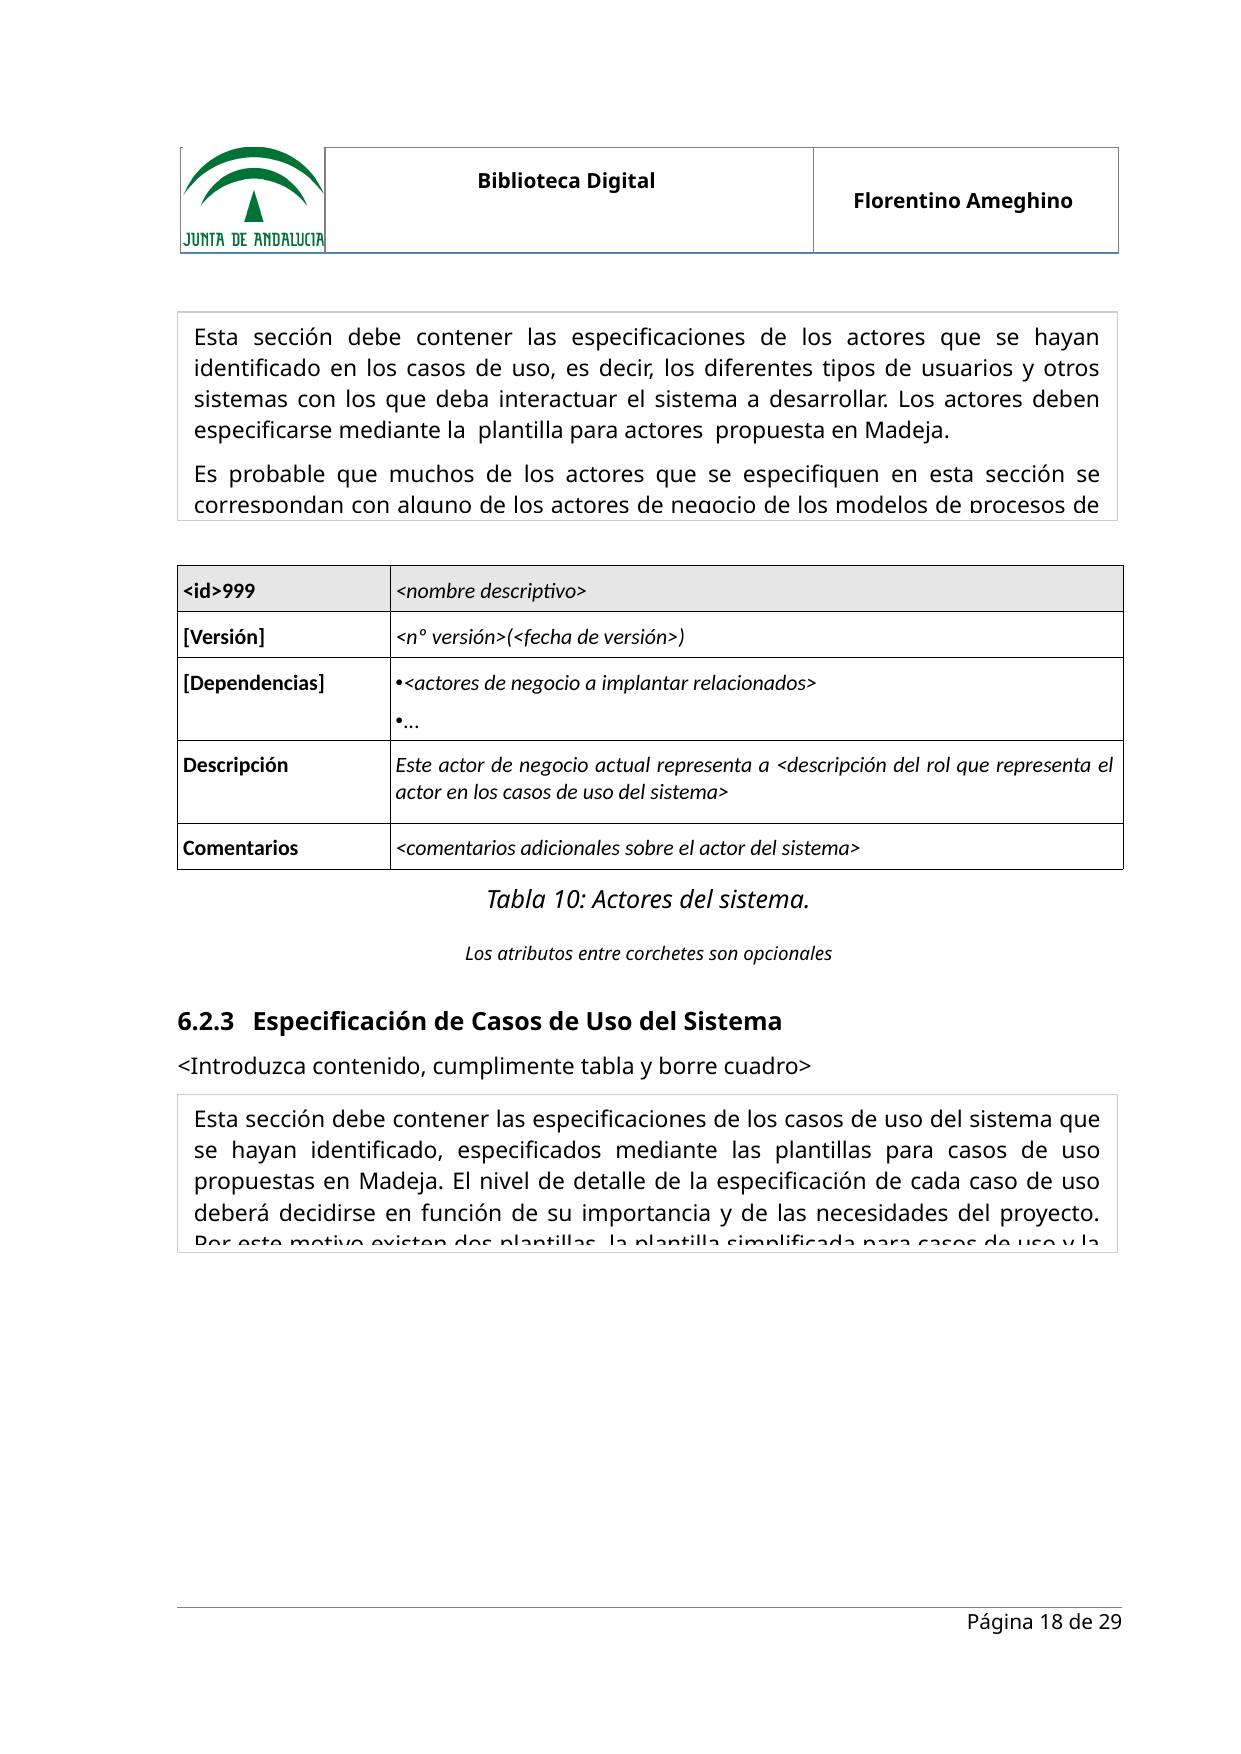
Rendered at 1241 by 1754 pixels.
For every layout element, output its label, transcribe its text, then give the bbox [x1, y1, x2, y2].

picture [183, 147, 324, 246]
table_cell <comentarios adicionales sobre el actor del sistema> [391, 824, 1123, 869]
table_cell Descripción [178, 741, 390, 823]
table_header <id>999 [178, 566, 390, 611]
table_cell Este actor de negocio actual representa a <descripción del rol que representa el actor en los casos de uso del sistema> [391, 741, 1123, 823]
table_cell [Dependencias] [178, 658, 390, 740]
text <Introduzca contenido, cumplimente tabla y borre cuadro> [177, 1050, 1122, 1081]
table_cell <actores de negocio a implantar relacionados> ... [391, 658, 1123, 740]
table_header <nombre descriptivo> [391, 566, 1123, 611]
table_cell [Versión] [178, 612, 390, 657]
table_cell <nº versión>(<fecha de versión>) [391, 612, 1123, 657]
text Esta sección debe contener las especificaciones de los casos de uso del sistema que se hayan identificado, especificados mediante las plantillas para casos de uso propuestas en Madeja. El nivel de detalle de la especificación de cada caso de uso deberá decidirse en función de su importancia y de las necesidades del proyecto. Por este motivo existen dos plantillas, la plantilla simplificada para casos de uso y la plantilla detallada, que se muestran a continuación. [194, 1103, 1101, 1244]
subtitle Especificación de Casos de Uso del Sistema [177, 1003, 1122, 1037]
text Es probable que muchos de los actores que se especifiquen en esta sección se correspondan con alguno de los actores de negocio de los modelos de procesos de negocio de las secciones 3.2.1 o 4.2.1. En ese caso, la especificación del actor de sistema en esta sección deberá trazarse hacia el actor de negocio oportuno. [194, 458, 1101, 512]
text Tabla 10: Actores del sistema. [177, 881, 1122, 915]
text Los atributos entre corchetes son opcionales [177, 940, 1122, 966]
text Esta sección debe contener las especificaciones de los actores que se hayan identificado en los casos de uso, es decir, los diferentes tipos de usuarios y otros sistemas con los que deba interactuar el sistema a desarrollar. Los actores deben especificarse mediante la plantilla para actores propuesta en Madeja. [194, 321, 1101, 446]
table_cell Comentarios [178, 824, 390, 869]
